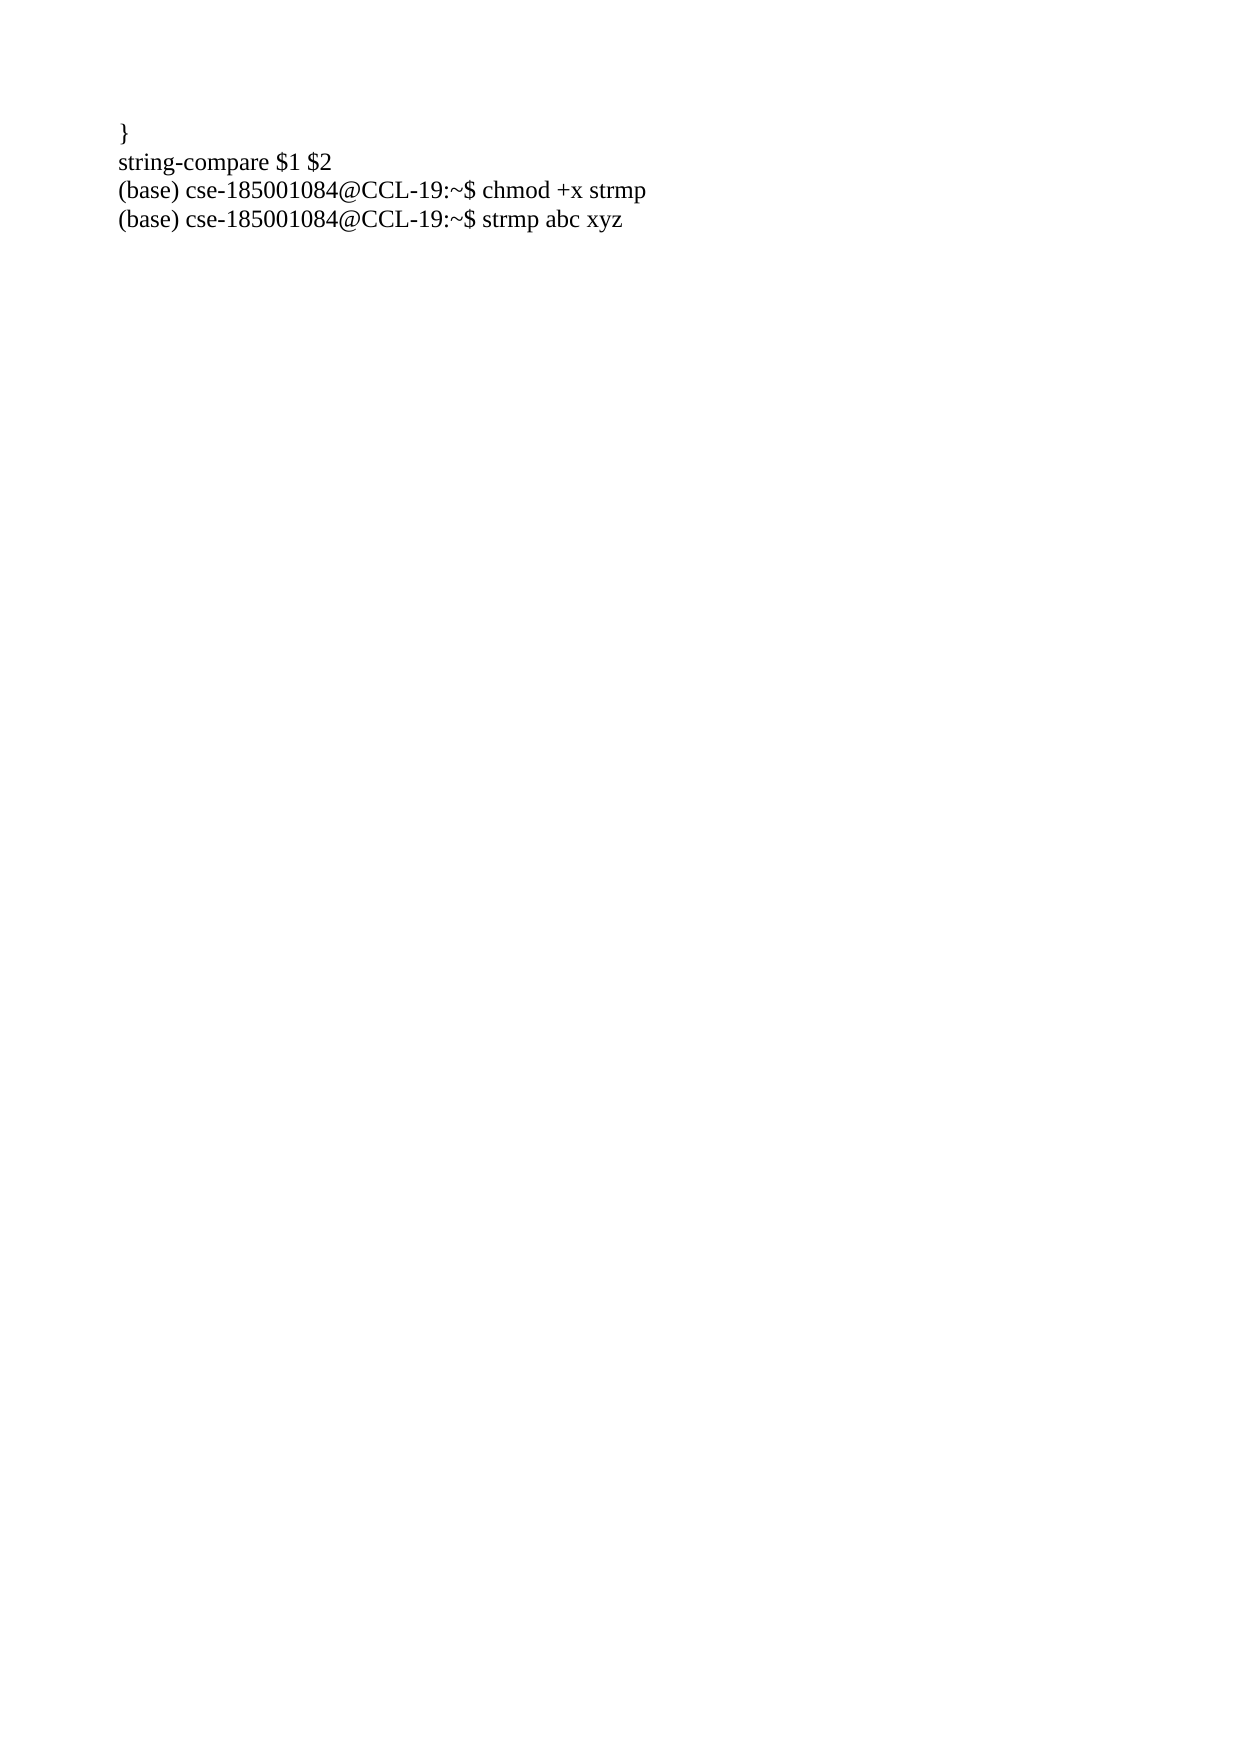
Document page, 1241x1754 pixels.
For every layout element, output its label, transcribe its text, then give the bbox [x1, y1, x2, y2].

text (base) cse-185001084@CCL-19:~$ chmod +x strmp [118, 176, 1122, 204]
text string-compare $1 $2 [118, 147, 1122, 176]
text (base) cse-185001084@CCL-19:~$ strmp abc xyz [118, 204, 1122, 233]
text } [118, 118, 1122, 147]
